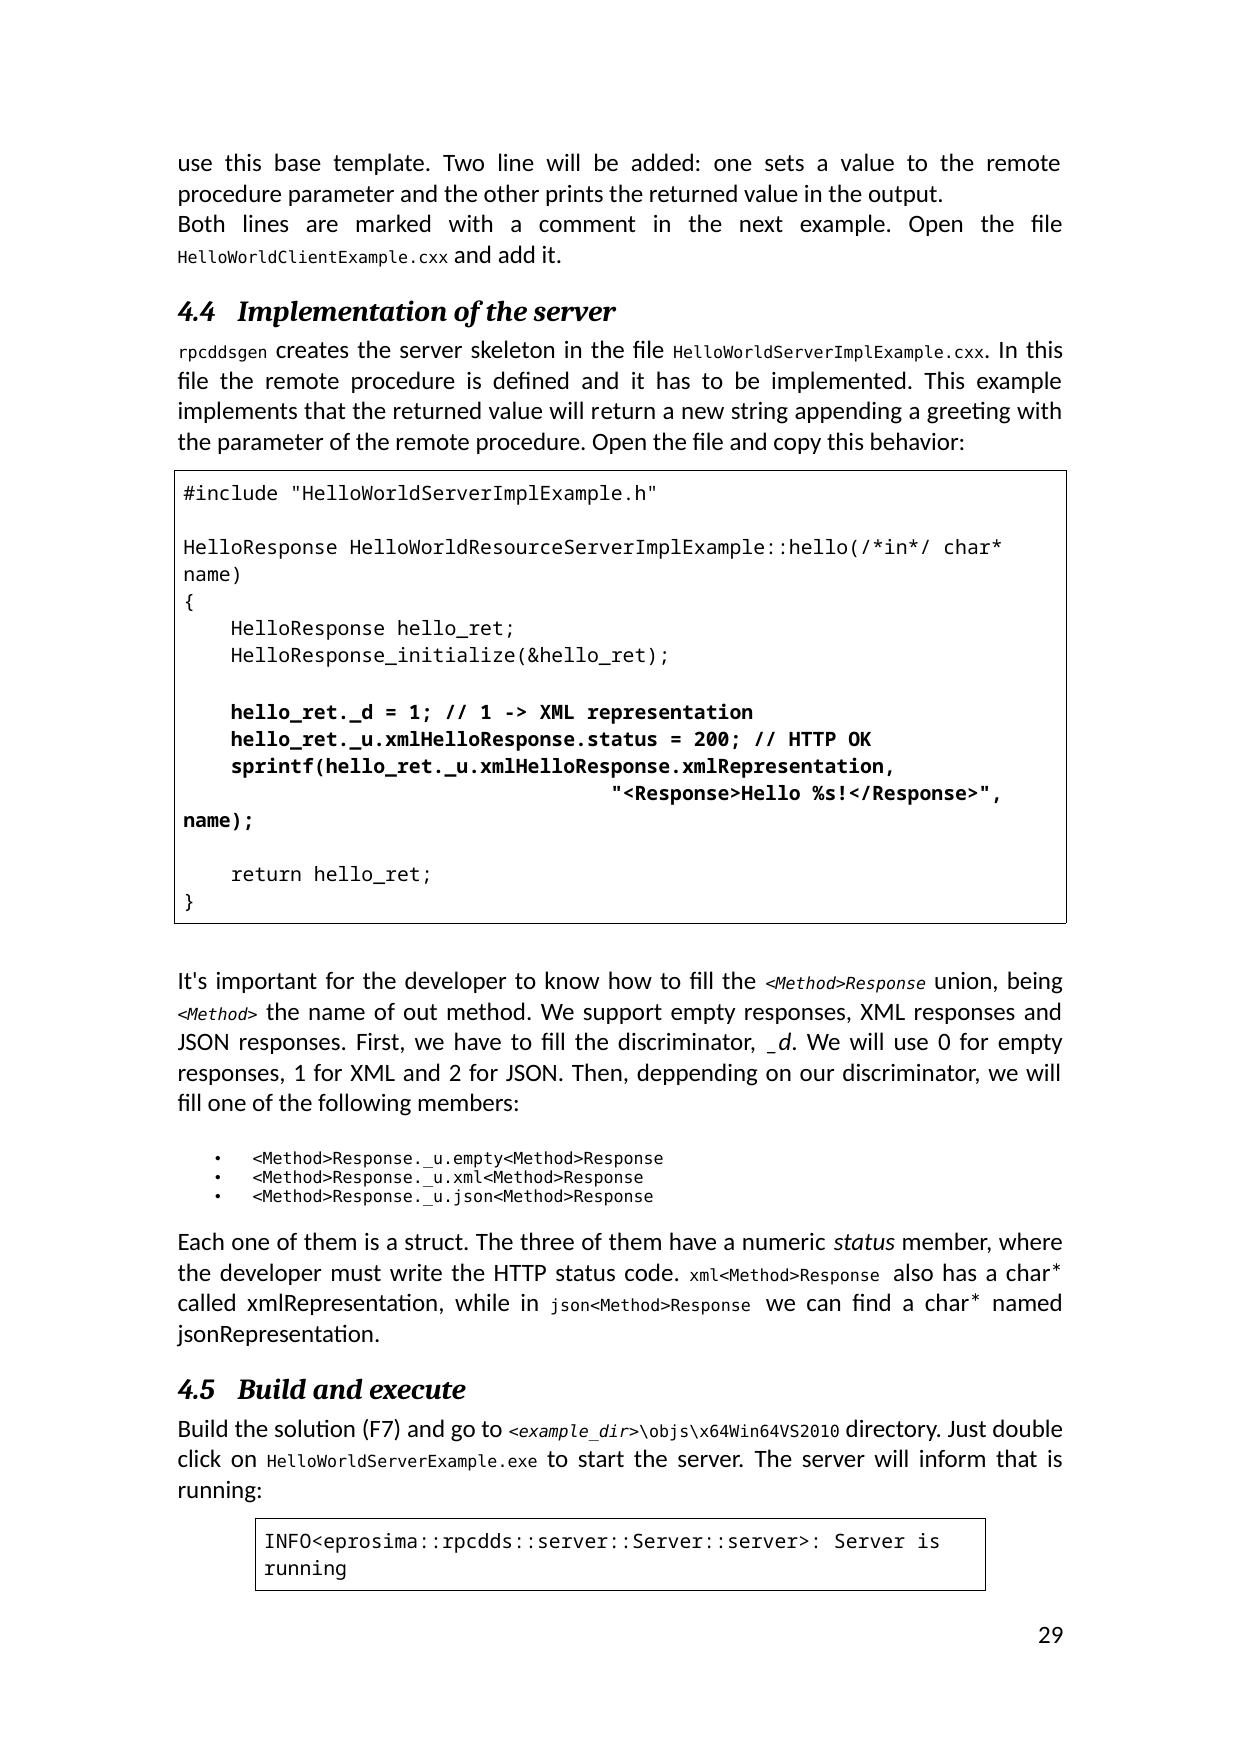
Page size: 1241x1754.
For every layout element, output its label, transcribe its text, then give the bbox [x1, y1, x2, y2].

text sprintf(hello_ret._u.xmlHelloResponse.xmlRepresentation, [183, 752, 1057, 779]
text Both lines are marked with a comment in the next example. Open the file HelloWorldClientExample.cxx and add it. [177, 209, 1063, 270]
text rpcddsgen creates the server skeleton in the file HelloWorldServerImplExample.cxx. In this file the remote procedure is defined and it has to be implemented. This example implements that the returned value will return a new string appending a greeting with the parameter of the remote procedure. Open the file and copy this behavior: [177, 334, 1063, 457]
text Build the solution (F7) and go to <example_dir>\objs\x64Win64VS2010 directory. Just double click on HelloWorldServerExample.exe to start the server. The server will inform that is running: [177, 1413, 1063, 1504]
text "<Response>Hello %s!</Response>", name); return hello_ret; } [183, 779, 1057, 914]
text use this base template. Two line will be added: one sets a value to the remote procedure parameter and the other prints the returned value in the output. [177, 148, 1063, 209]
text [256, 1519, 985, 1590]
text hello_ret._u.xmlHelloResponse.status = 200; // HTTP OK [183, 725, 1057, 752]
list <Method>Response._u.empty<Method>Response [215, 1149, 1063, 1168]
text It's important for the developer to know how to fill the <Method>Response union, being <Method> the name of out method. We support empty responses, XML responses and JSON responses. First, we have to fill the discriminator, _d. We will use 0 for empty responses, 1 for XML and 2 for JSON. Then, deppending on our discriminator, we will fill one of the following members: [177, 966, 1063, 1118]
subtitle Implementation of the server [177, 295, 1063, 328]
text hello_ret._d = 1; // 1 -> XML representation [183, 698, 1057, 725]
list <Method>Response._u.xml<Method>Response [215, 1168, 1063, 1187]
subtitle Build and execute [177, 1373, 1063, 1407]
text INFO<eprosima::rpcdds::server::Server::server>: Server is running [264, 1527, 977, 1581]
text Each one of them is a struct. The three of them have a numeric status member, where the developer must write the HTTP status code. xml<Method>Response also has a char* called xmlRepresentation, while in json<Method>Response we can find a char* named jsonRepresentation. [177, 1226, 1063, 1348]
text #include "HelloWorldServerImplExample.h" HelloResponse HelloWorldResourceServerImplExample::hello(/*in*/ char* name) { HelloResponse hello_ret; HelloResponse_initialize(&hello_ret); [183, 479, 1057, 668]
list <Method>Response._u.json<Method>Response [215, 1187, 1063, 1207]
